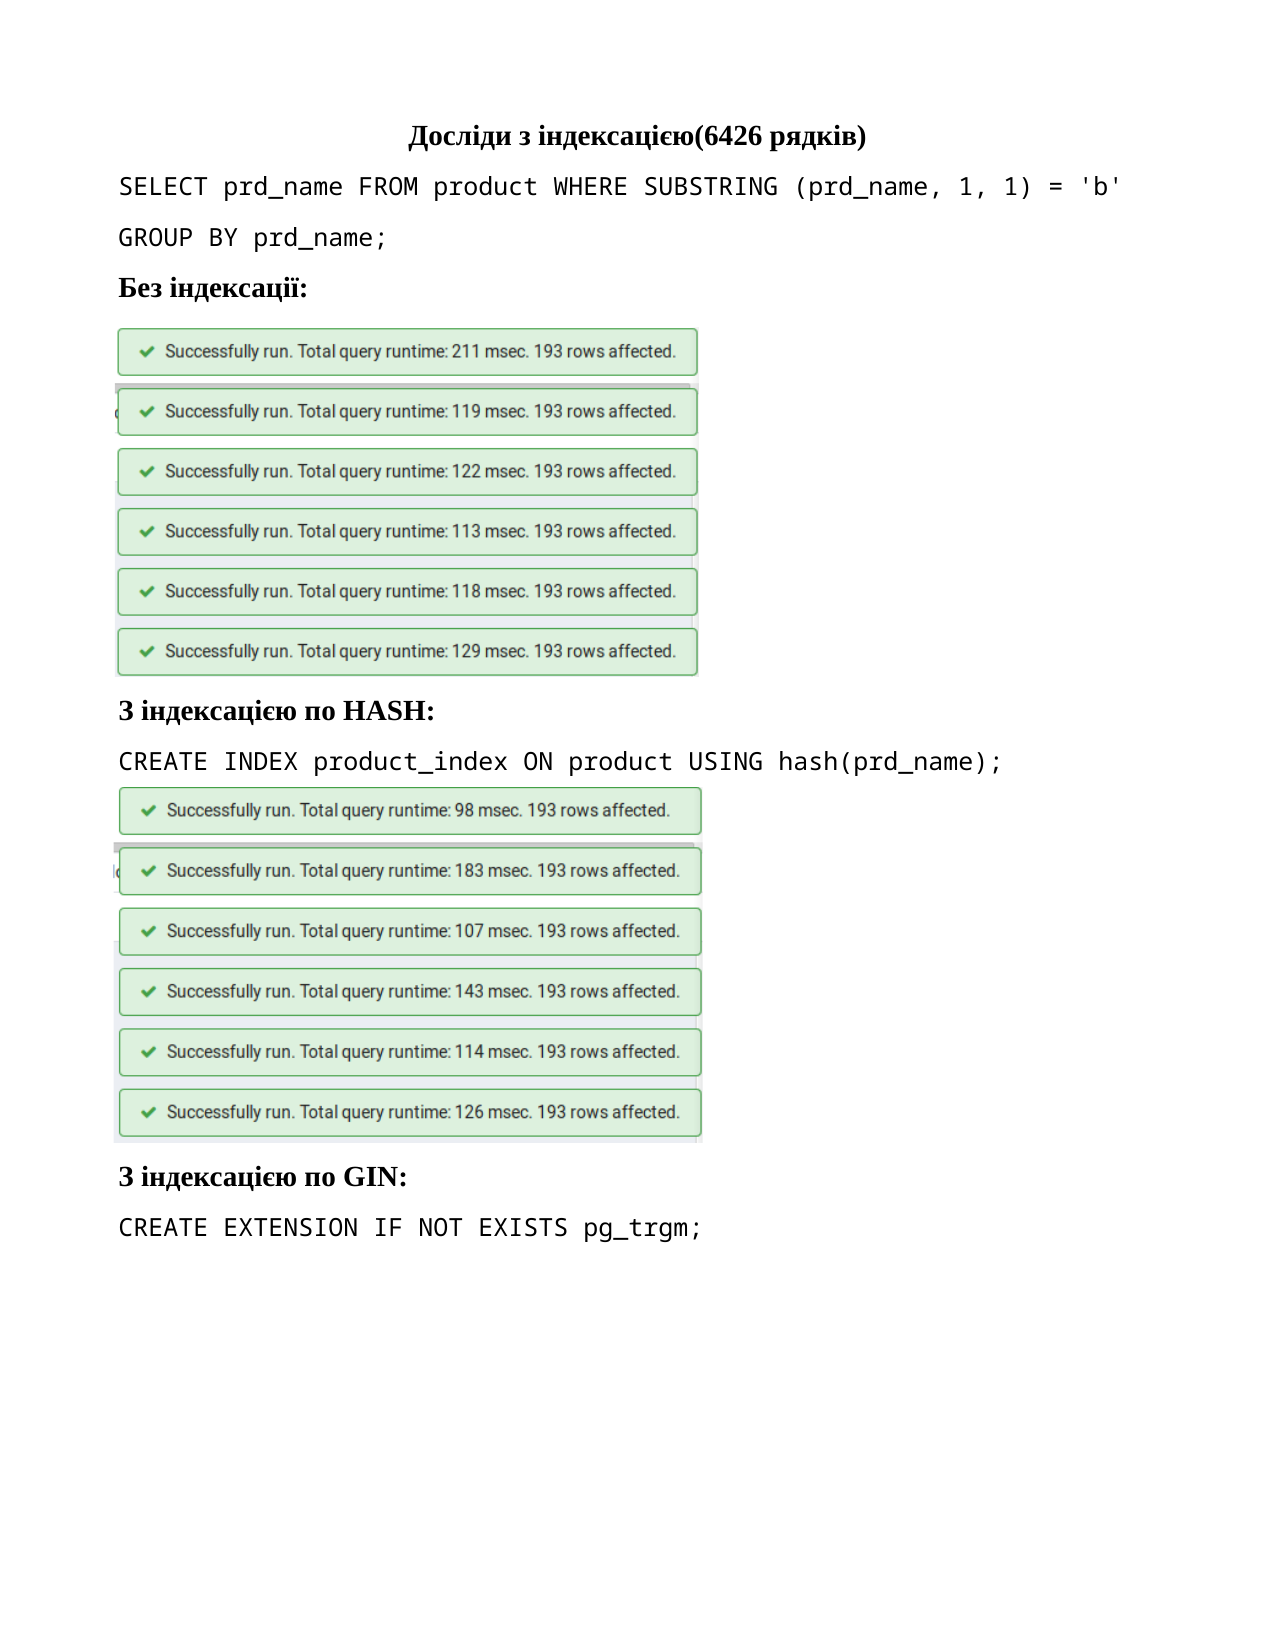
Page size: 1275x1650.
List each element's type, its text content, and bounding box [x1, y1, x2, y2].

text SELECT prd_name FROM product WHERE SUBSTRING (prd_name, 1, 1) = 'b' GROUP BY prd_name; [118, 168, 1157, 253]
text CREATE EXTENSION IF NOT EXISTS pg_trgm; [118, 1209, 1157, 1243]
picture [114, 327, 699, 677]
text З індексацією по GIN: [118, 795, 1157, 1192]
text З індексацією по HASH: [118, 321, 1157, 727]
text Досліди з індексацією(6426 рядків) [118, 118, 1157, 152]
picture [113, 787, 703, 1143]
text Без індексації: [118, 271, 1157, 304]
text CREATE INDEX product_index ON product USING hash(prd_name); [118, 744, 1157, 778]
